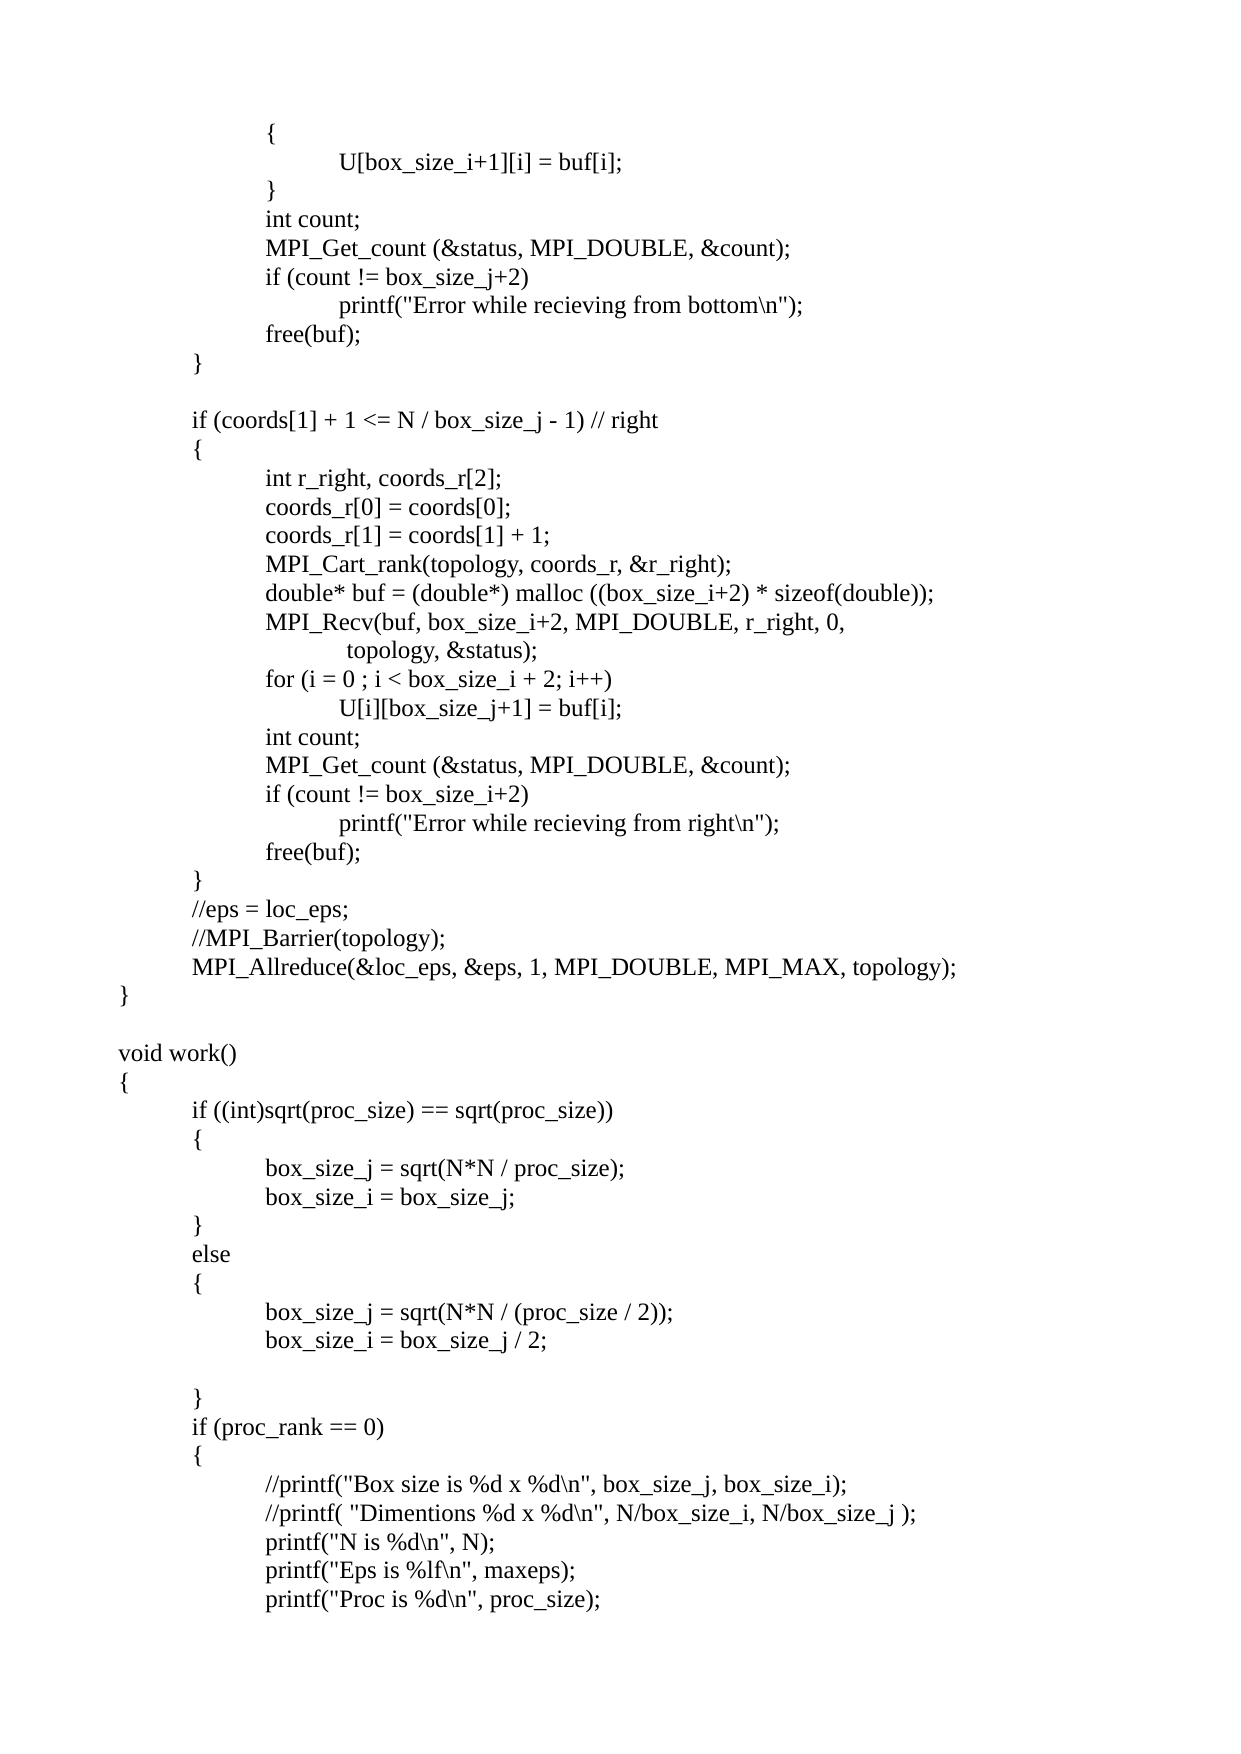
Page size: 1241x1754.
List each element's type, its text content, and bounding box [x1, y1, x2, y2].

text } [118, 1383, 1122, 1412]
text //MPI_Barrier(topology); [118, 923, 1122, 952]
text free(buf); [118, 837, 1122, 866]
text if ((int)sqrt(proc_size) == sqrt(proc_size)) [118, 1096, 1122, 1124]
text { [118, 118, 1122, 147]
text if (count != box_size_j+2) [118, 262, 1122, 291]
text else [118, 1239, 1122, 1268]
text printf("Error while recieving from bottom\n"); [118, 291, 1122, 319]
text } [118, 866, 1122, 894]
text free(buf); [118, 319, 1122, 348]
text MPI_Cart_rank(topology, coords_r, &r_right); [118, 549, 1122, 578]
text //printf("Box size is %d x %d\n", box_size_j, box_size_i); [118, 1469, 1122, 1498]
text int count; [118, 204, 1122, 233]
text MPI_Get_count (&status, MPI_DOUBLE, &count); [118, 751, 1122, 779]
text box_size_i = box_size_j; [118, 1182, 1122, 1211]
text for (i = 0 ; i < box_size_i + 2; i++) [118, 664, 1122, 693]
text printf("N is %d\n", N); [118, 1527, 1122, 1556]
text printf("Proc is %d\n", proc_size); [118, 1584, 1122, 1613]
text } [118, 981, 1122, 1009]
text { [118, 1441, 1122, 1469]
text topology, &status); [118, 636, 1122, 664]
text MPI_Allreduce(&loc_eps, &eps, 1, MPI_DOUBLE, MPI_MAX, topology); [118, 952, 1122, 981]
text } [118, 176, 1122, 204]
text box_size_j = sqrt(N*N / (proc_size / 2)); [118, 1297, 1122, 1326]
text MPI_Recv(buf, box_size_i+2, MPI_DOUBLE, r_right, 0, [118, 607, 1122, 636]
text printf("Error while recieving from right\n"); [118, 808, 1122, 837]
text { [118, 434, 1122, 463]
text U[box_size_i+1][i] = buf[i]; [118, 147, 1122, 176]
text box_size_j = sqrt(N*N / proc_size); [118, 1153, 1122, 1182]
text coords_r[0] = coords[0]; [118, 492, 1122, 521]
text double* buf = (double*) malloc ((box_size_i+2) * sizeof(double)); [118, 578, 1122, 607]
text //eps = loc_eps; [118, 894, 1122, 923]
text //printf( "Dimentions %d x %d\n", N/box_size_i, N/box_size_j ); [118, 1498, 1122, 1527]
text } [118, 348, 1122, 377]
text box_size_i = box_size_j / 2; [118, 1326, 1122, 1354]
text void work() [118, 1038, 1122, 1067]
text } [118, 1211, 1122, 1239]
text if (count != box_size_i+2) [118, 779, 1122, 808]
text coords_r[1] = coords[1] + 1; [118, 521, 1122, 549]
text { [118, 1067, 1122, 1096]
text { [118, 1124, 1122, 1153]
text int r_right, coords_r[2]; [118, 463, 1122, 492]
text printf("Eps is %lf\n", maxeps); [118, 1556, 1122, 1584]
text { [118, 1268, 1122, 1297]
text int count; [118, 722, 1122, 751]
text MPI_Get_count (&status, MPI_DOUBLE, &count); [118, 233, 1122, 262]
text U[i][box_size_j+1] = buf[i]; [118, 693, 1122, 722]
text if (proc_rank == 0) [118, 1412, 1122, 1441]
text if (coords[1] + 1 <= N / box_size_j - 1) // right [118, 406, 1122, 434]
